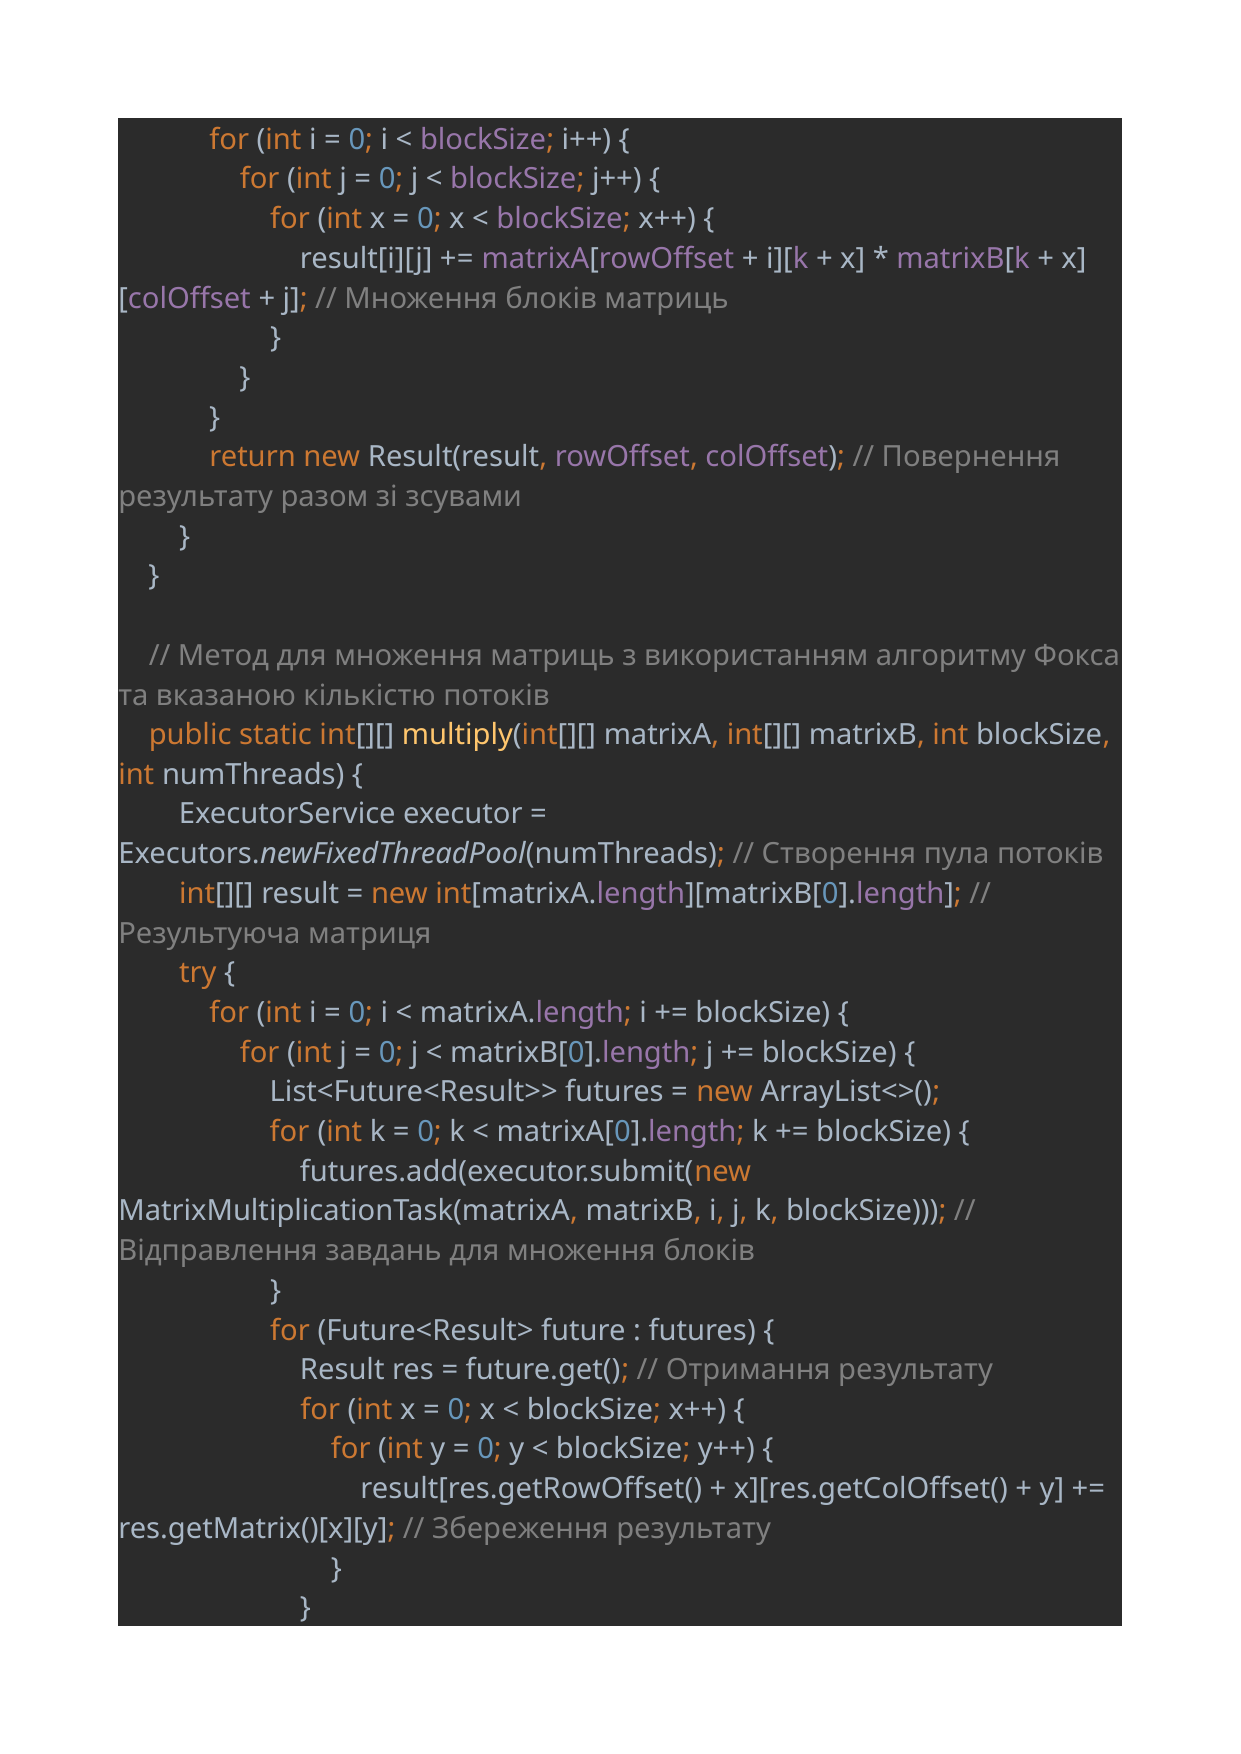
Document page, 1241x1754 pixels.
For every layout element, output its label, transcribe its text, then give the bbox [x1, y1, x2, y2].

text for (int i = 0; i < blockSize; i++) { for (int j = 0; j < blockSize; j++) { for (int x = 0; x < blockSize; x++) { result[i][j] += matrixA[rowOffset + i][k + x] * matrixB[k + x][colOffset + j]; // Множення блоків матриць } } } return new Result(result, rowOffset, colOffset); // Повернення результату разом зі зсувами } } // Метод для множення матриць з використанням алгоритму Фокса та вказаною кількістю потоків public static int[][] multiply(int[][] matrixA, int[][] matrixB, int blockSize, int numThreads) { ExecutorService executor = Executors.newFixedThreadPool(numThreads); // Створення пула потоків int[][] result = new int[matrixA.length][matrixB[0].length]; // Результуюча матриця try { for (int i = 0; i < matrixA.length; i += blockSize) { for (int j = 0; j < matrixB[0].length; j += blockSize) { List<Future<Result>> futures = new ArrayList<>(); for (int k = 0; k < matrixA[0].length; k += blockSize) { futures.add(executor.submit(new MatrixMultiplicationTask(matrixA, matrixB, i, j, k, blockSize))); // Відправлення завдань для множення блоків } for (Future<Result> future : futures) { Result res = future.get(); // Отримання результату for (int x = 0; x < blockSize; x++) { for (int y = 0; y < blockSize; y++) { result[res.getRowOffset() + x][res.getColOffset() + y] += res.getMatrix()[x][y]; // Збереження результату } } [118, 118, 1122, 1626]
